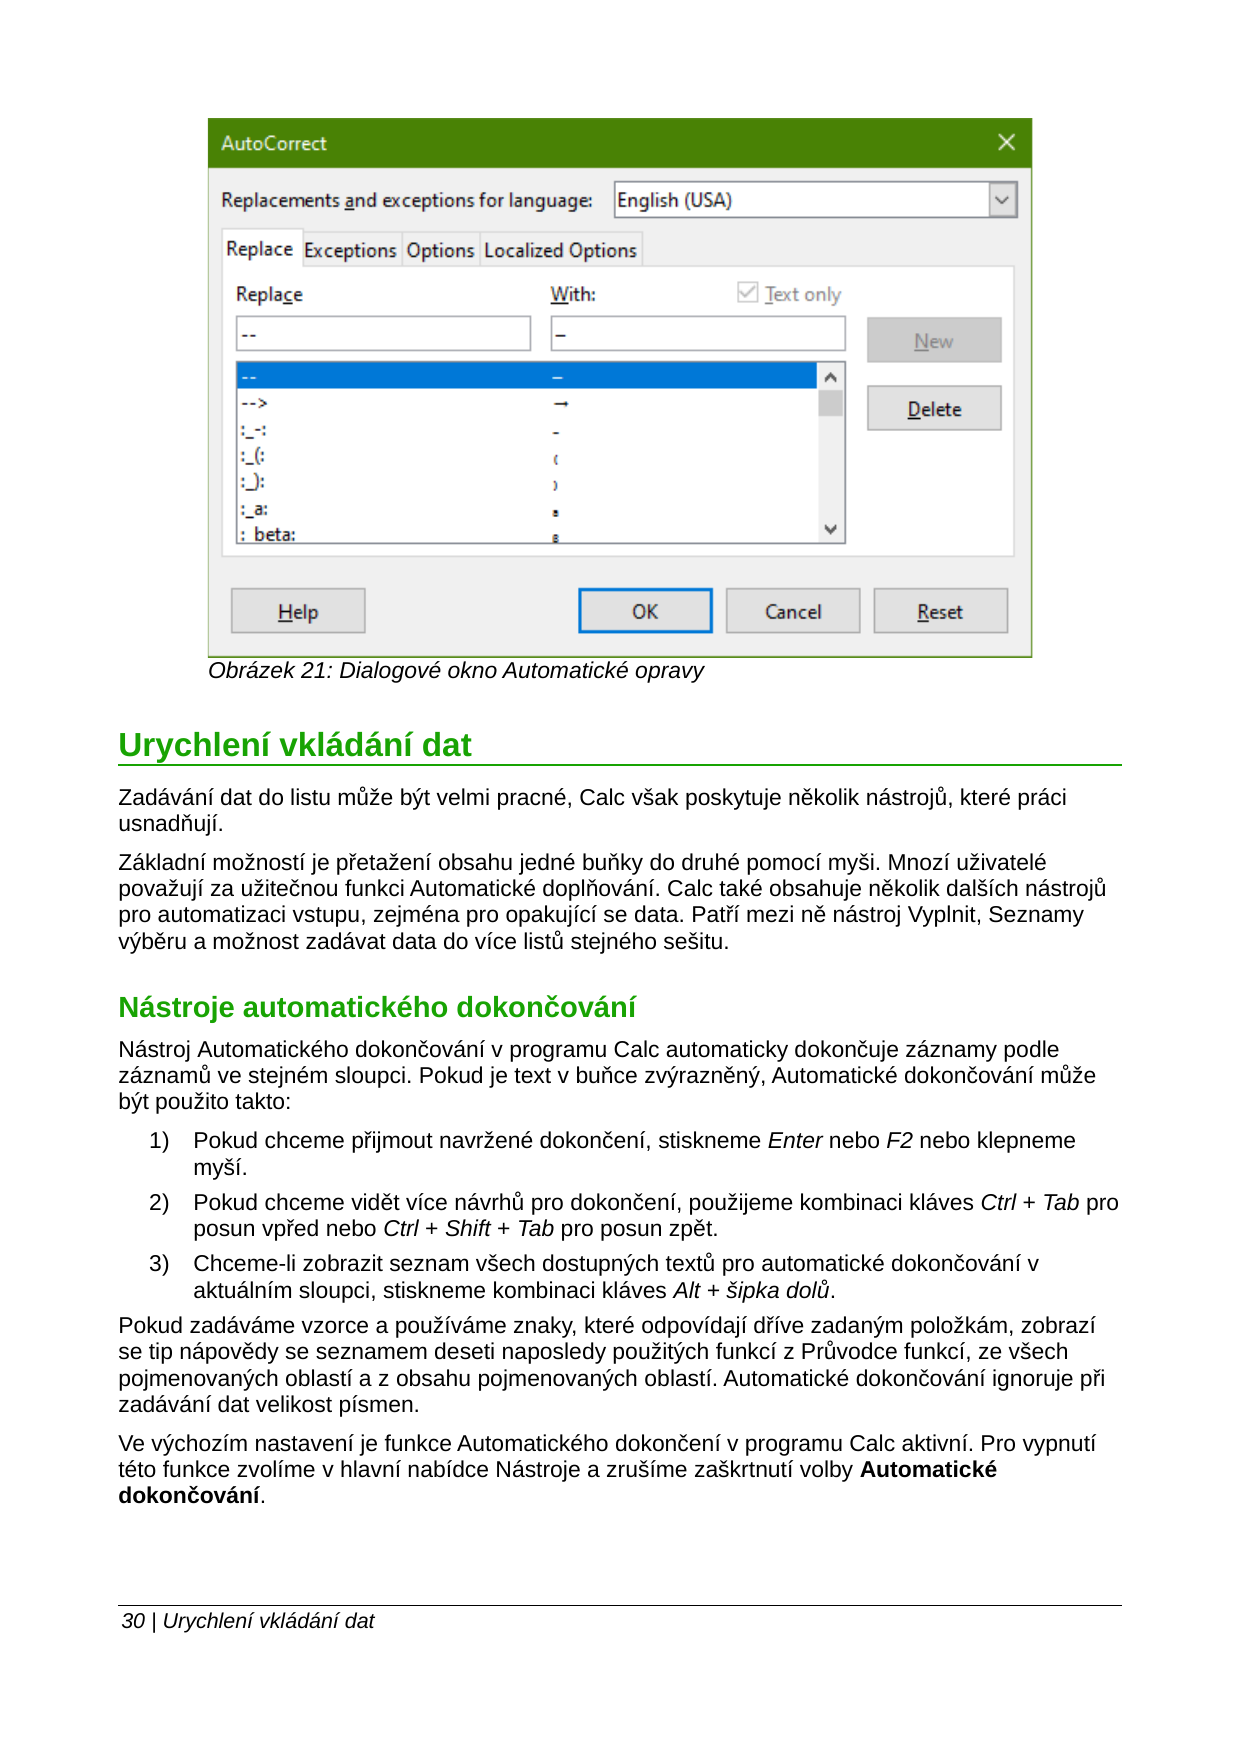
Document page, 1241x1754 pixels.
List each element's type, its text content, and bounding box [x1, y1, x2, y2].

text Nástroj Automatického dokončování v programu Calc automaticky dokončuje záznamy podle záznamů ve stejném sloupci. Pokud je text v buňce zvýrazněný, Automatické dokončování může být použito takto: [118, 1036, 1122, 1115]
text Zadávání dat do listu může být velmi pracné, Calc však poskytuje několik nástrojů, které práci usnadňují. [118, 783, 1122, 836]
list Pokud chceme vidět více návrhů pro dokončení, použijeme kombinaci kláves Ctrl + Tab pro posun vpřed nebo Ctrl + Shift + Tab pro posun zpět. [169, 1189, 1122, 1241]
text Pokud zadáváme vzorce a používáme znaky, které odpovídají dříve zadaným položkám, zobrazí se tip nápovědy se seznamem deseti naposledy použitých funkcí z Průvodce funkcí, ze všech pojmenovaných oblastí a z obsahu pojmenovaných oblastí. Automatické dokončování ignoruje při zadávání dat velikost písmen. [118, 1312, 1122, 1417]
list Chceme-li zobrazit seznam všech dostupných textů pro automatické dokončování v aktuálním sloupci, stiskneme kombinaci kláves Alt + šipka dolů. [169, 1250, 1122, 1303]
list Pokud chceme přijmout navržené dokončení, stiskneme Enter nebo F2 nebo klepneme myší. [169, 1127, 1122, 1180]
subtitle Nástroje automatického dokončování [118, 990, 1122, 1024]
text Základní možností je přetažení obsahu jedné buňky do druhé pomocí myši. Mnozí uživatelé považují za užitečnou funkci Automatické doplňování. Calc také obsahuje několik dalších nástrojů pro automatizaci vstupu, zejména pro opakující se data. Patří mezi ně nástroj Vyplnit, Seznamy výběru a možnost zadávat data do více listů stejného sešitu. [118, 849, 1122, 954]
subtitle Urychlení vkládání dat [118, 725, 1122, 764]
text Ve výchozím nastavení je funkce Automatického dokončení v programu Calc aktivní. Pro vypnutí této funkce zvolíme v hlavní nabídce Nástroje a zrušíme zaškrtnutí volby Automatické dokončování. [118, 1430, 1122, 1509]
picture [207, 118, 1033, 658]
text Obrázek 21: Dialogové okno Automatické opravy [208, 658, 1032, 684]
